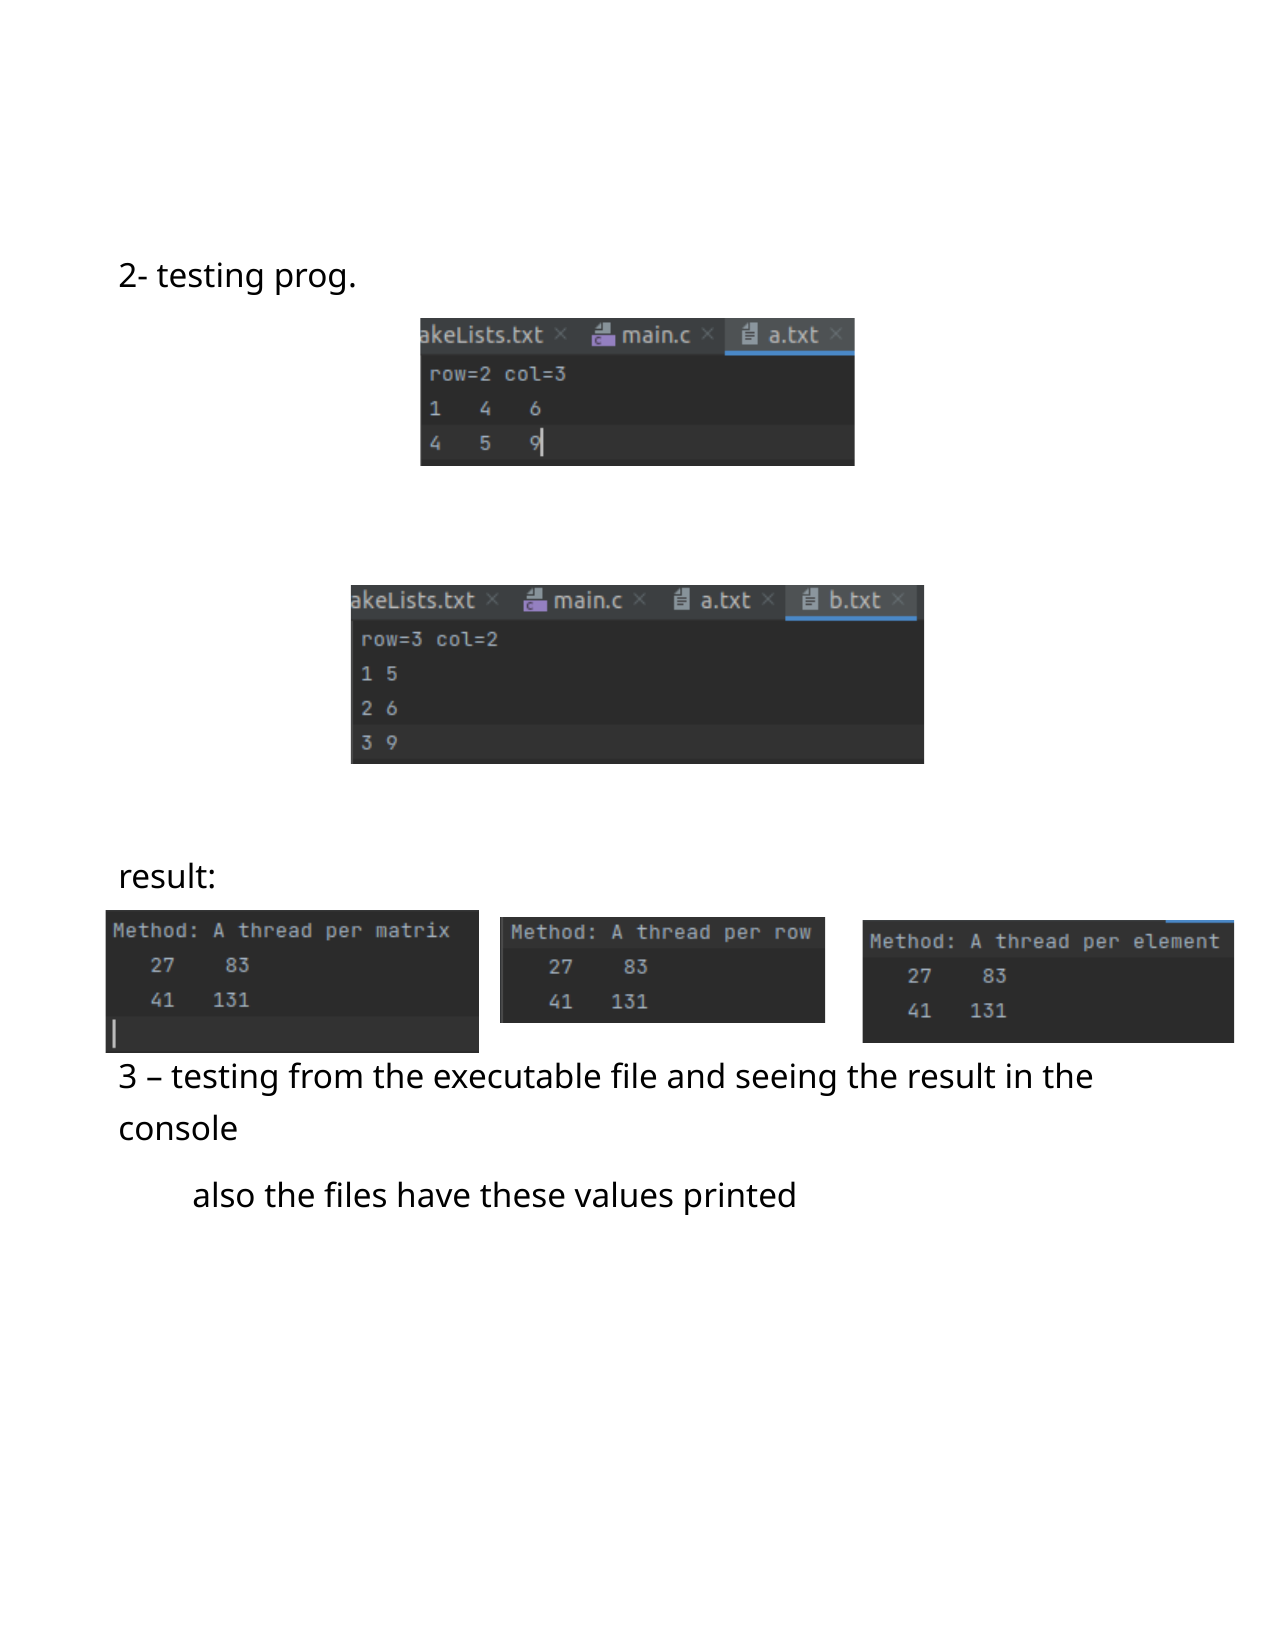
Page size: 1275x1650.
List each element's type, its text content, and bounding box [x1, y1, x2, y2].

picture [420, 318, 855, 466]
text 2- testing prog. [118, 252, 1157, 297]
text result: [118, 853, 1157, 898]
picture [500, 917, 826, 1023]
text also the files have these values printed [118, 1172, 1157, 1217]
picture [105, 910, 479, 1053]
text 3 – testing from the executable file and seeing the result in the console [118, 1053, 1157, 1151]
picture [350, 585, 925, 764]
picture [862, 920, 1235, 1043]
